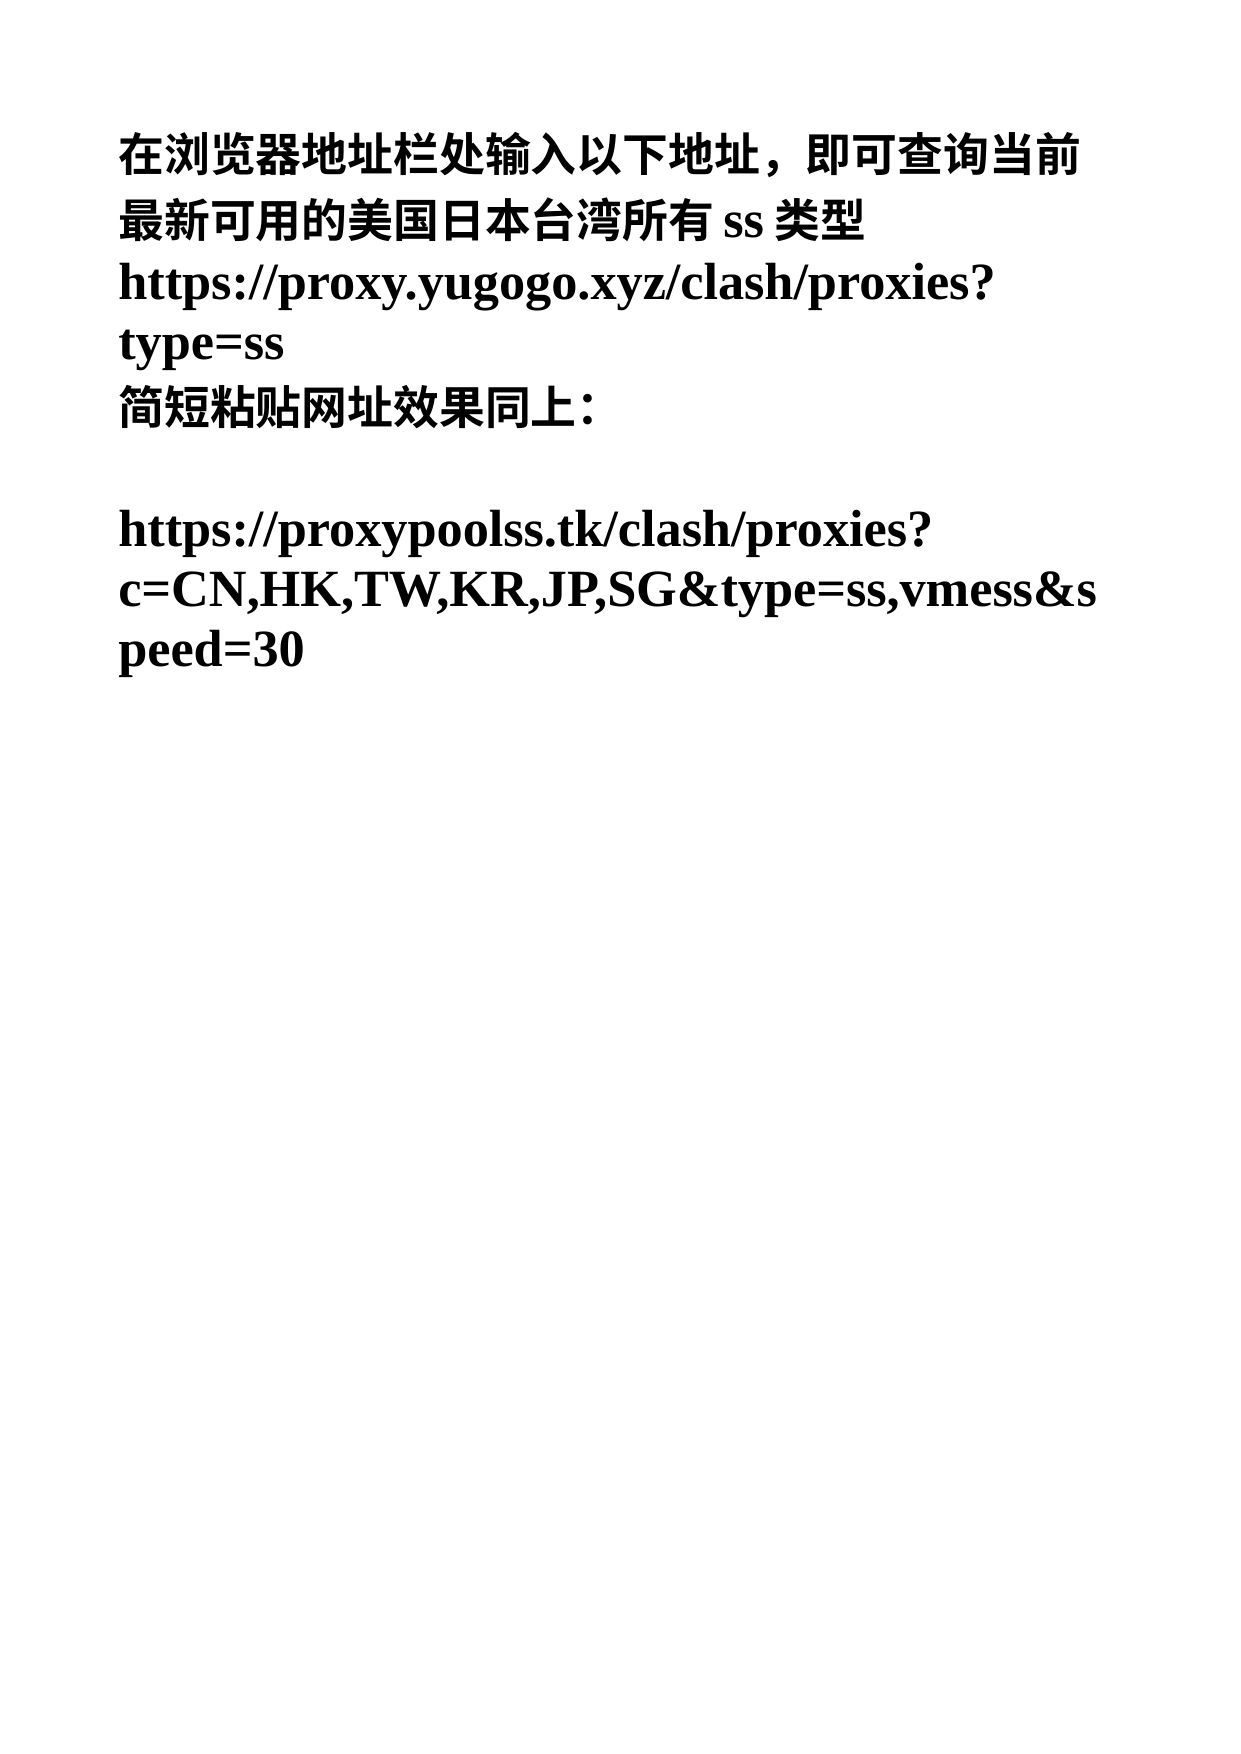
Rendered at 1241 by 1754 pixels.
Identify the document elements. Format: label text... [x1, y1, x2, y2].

text 简短粘贴网址效果同上： [118, 371, 1122, 437]
text 在浏览器地址栏处输入以下地址，即可查询当前最新可用的美国日本台湾所有ss类型 [118, 118, 1122, 251]
text https://proxypoolss.tk/clash/proxies?c=CN,HK,TW,KR,JP,SG&type=ss,vmess&speed=30 [118, 497, 1122, 678]
text https://proxy.yugogo.xyz/clash/proxies?type=ss [118, 251, 1122, 371]
